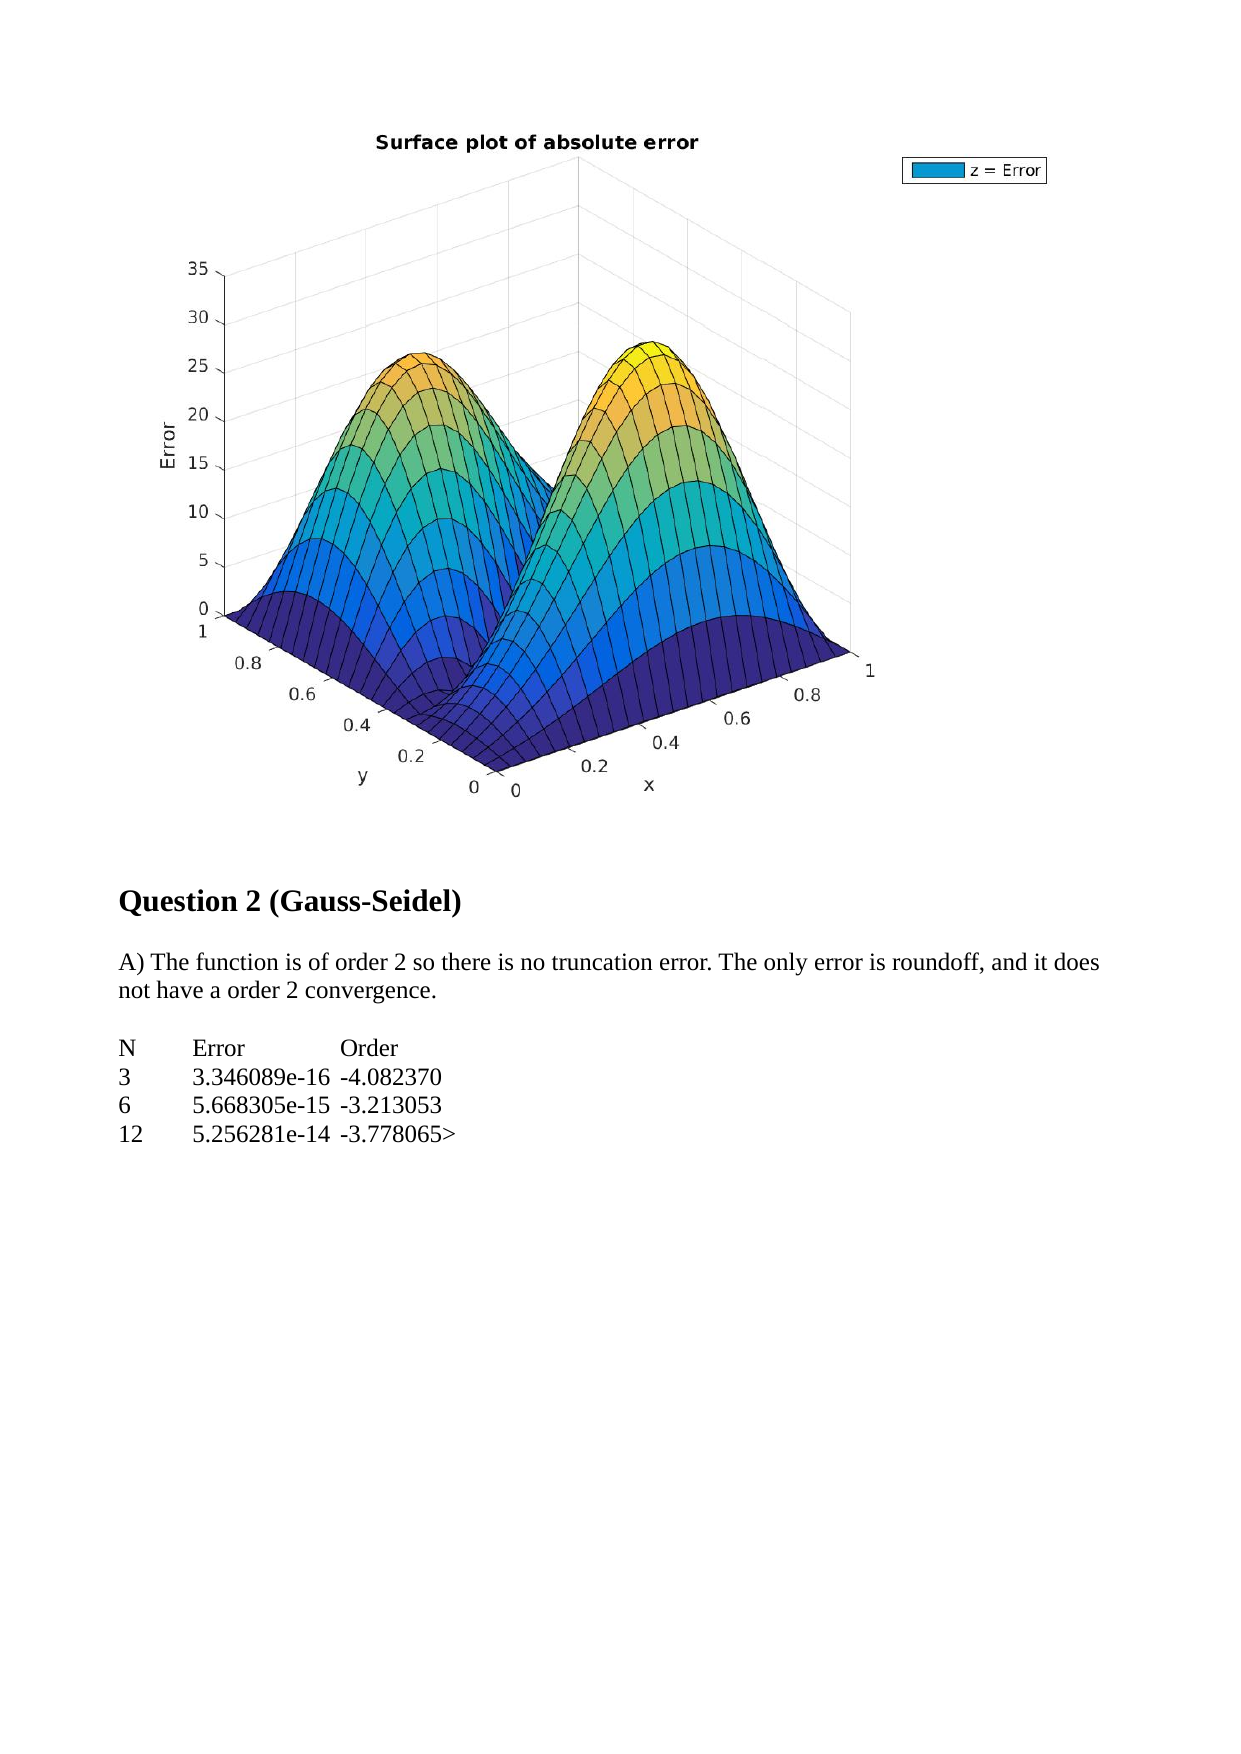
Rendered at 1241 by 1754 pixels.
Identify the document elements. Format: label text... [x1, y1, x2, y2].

text 12 5.256281e-14 -3.778065> [118, 1119, 1122, 1148]
text Question 2 (Gauss-Seidel) [118, 882, 1122, 918]
text 3 3.346089e-16 -4.082370 [118, 1062, 1122, 1091]
text A) The function is of order 2 so there is no truncation error. The only error is roundoff, and it does not have a order 2 convergence. [118, 947, 1122, 1004]
picture [118, 100, 1123, 854]
text N Error Order [118, 1033, 1122, 1062]
text 6 5.668305e-15 -3.213053 [118, 1091, 1122, 1119]
